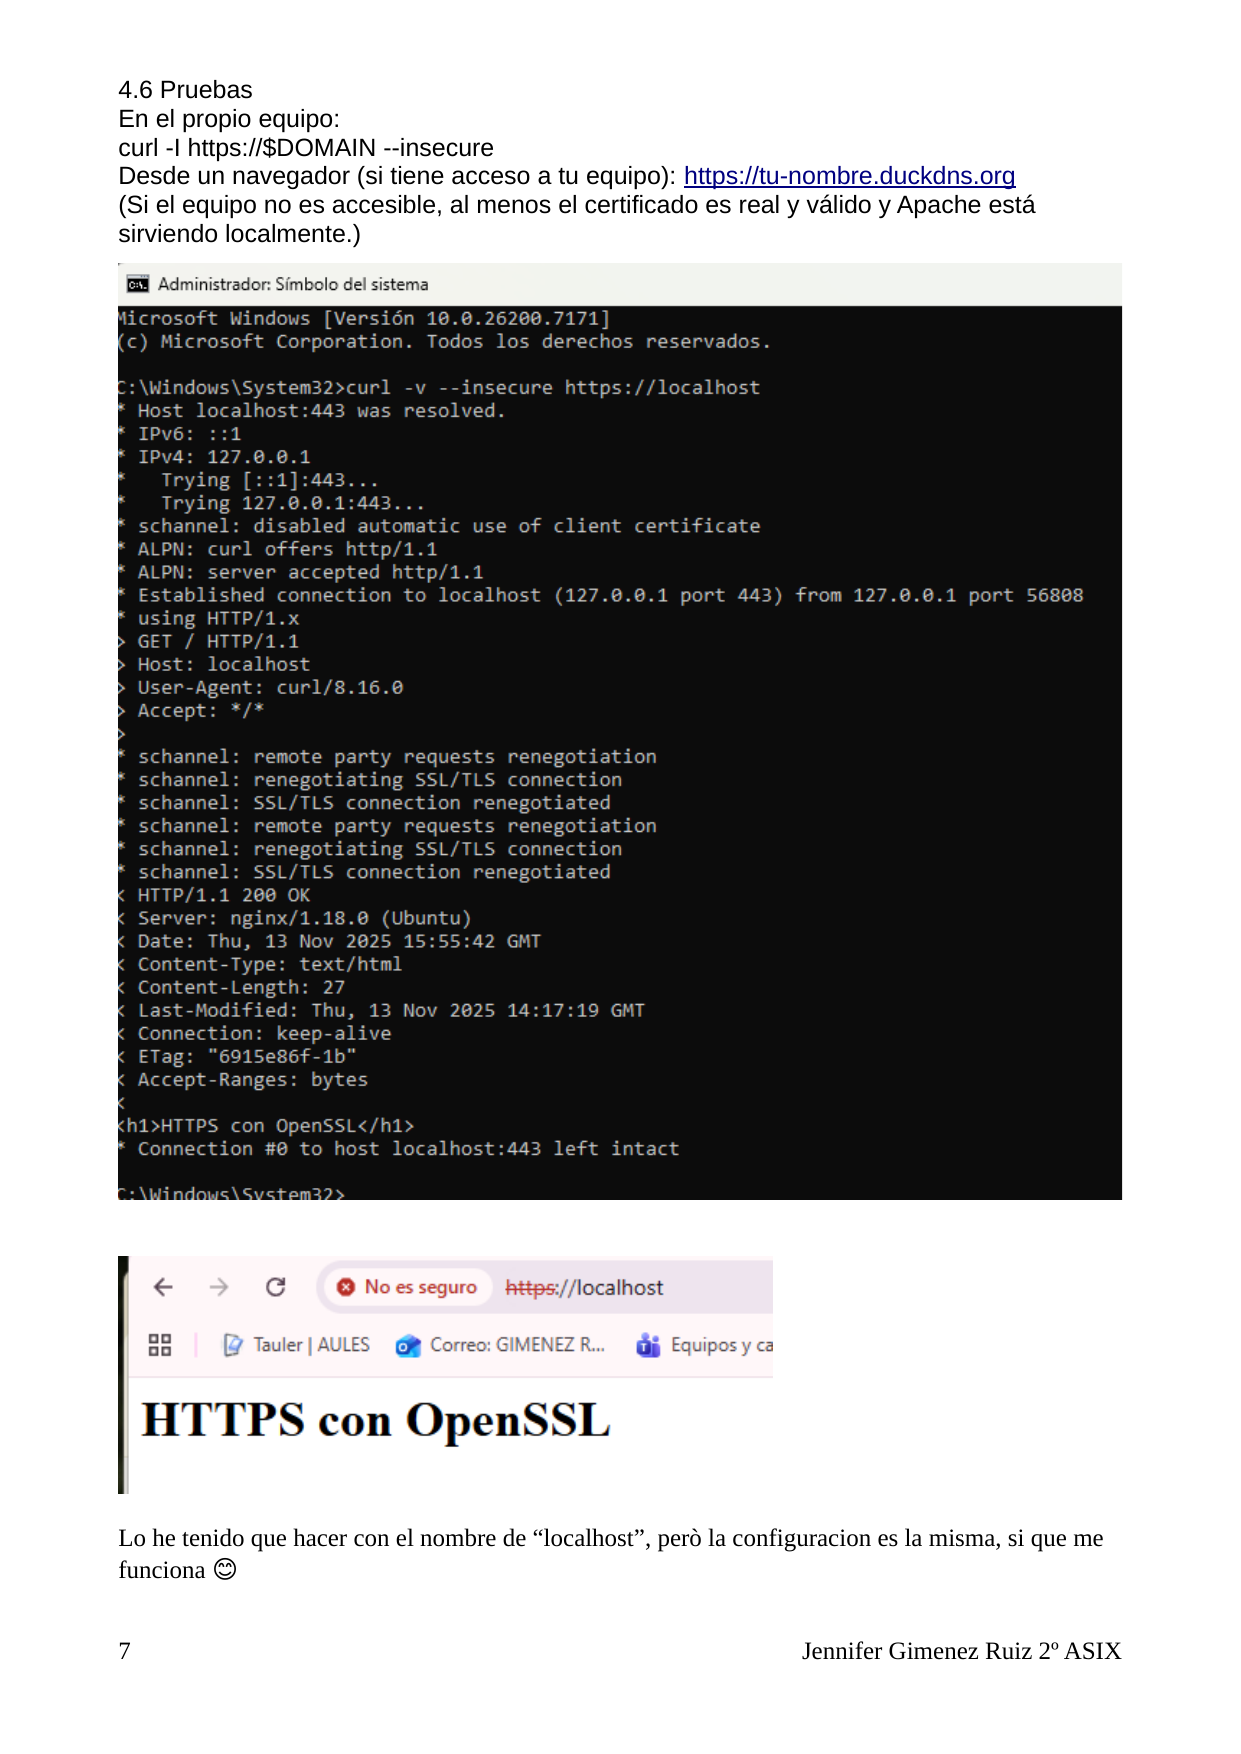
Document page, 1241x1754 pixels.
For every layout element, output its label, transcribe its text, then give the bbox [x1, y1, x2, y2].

text Lo he tenido que hacer con el nombre de “localhost”, però la configuracion es la misma, si que me funciona 😊 [118, 1523, 1122, 1586]
text Desde un navegador (si tiene acceso a tu equipo): https://tu-nombre.duckdns.org [118, 161, 1122, 190]
text (Si el equipo no es accesible, al menos el certificado es real y válido y Apache está sirviendo localmente.) [118, 190, 1122, 247]
text curl -I https://$DOMAIN --insecure [118, 132, 1122, 161]
text 4.6 Pruebas [118, 75, 1122, 104]
text En el propio equipo: [118, 104, 1122, 132]
